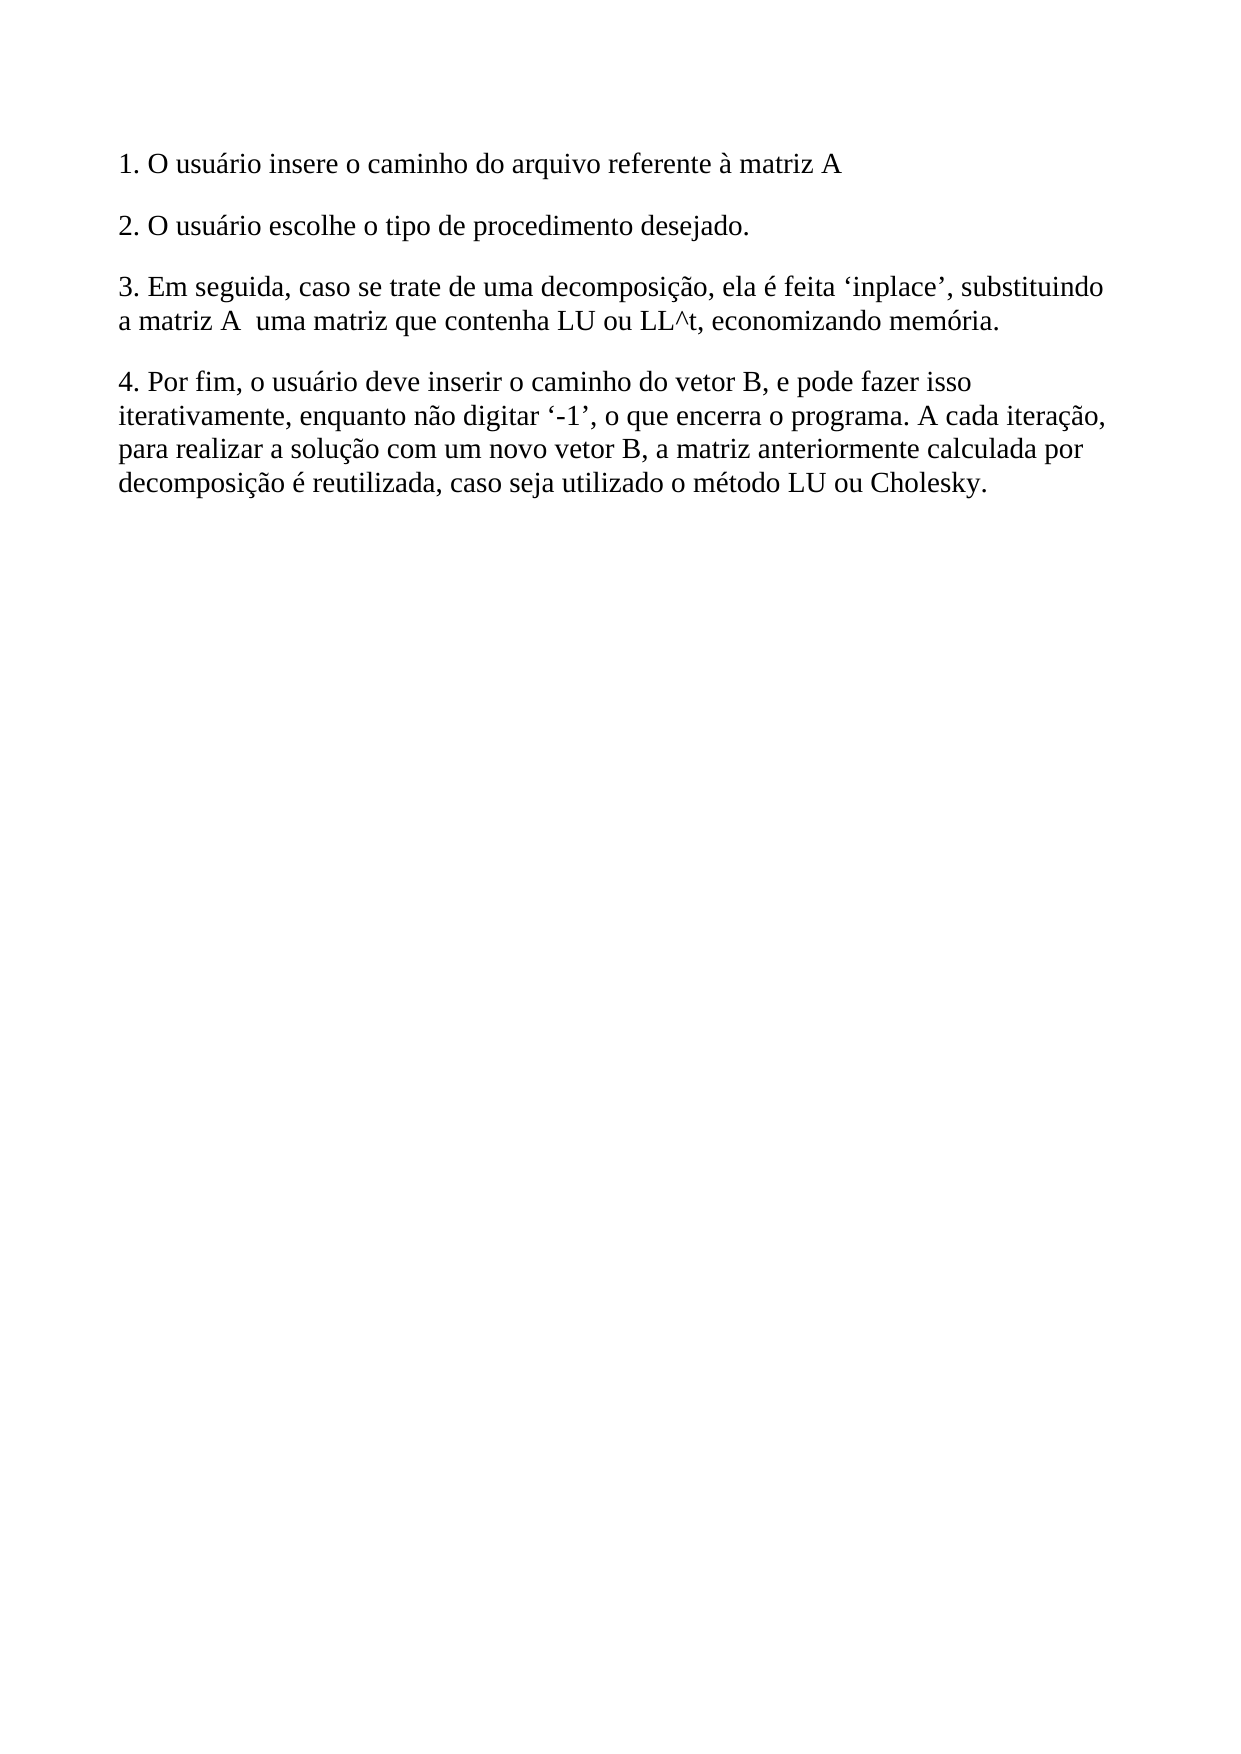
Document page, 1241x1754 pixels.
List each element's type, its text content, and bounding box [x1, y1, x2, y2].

text 2. O usuário escolhe o tipo de procedimento desejado. [118, 208, 1122, 241]
text 4. Por fim, o usuário deve inserir o caminho do vetor B, e pode fazer isso iterativamente, enquanto não digitar ‘-1’, o que encerra o programa. A cada iteração, para realizar a solução com um novo vetor B, a matriz anteriormente calculada por decomposição é reutilizada, caso seja utilizado o método LU ou Cholesky. [118, 364, 1122, 498]
text 1. O usuário insere o caminho do arquivo referente à matriz A [118, 146, 1122, 180]
text 3. Em seguida, caso se trate de uma decomposição, ela é feita ‘inplace’, substituindo a matriz A uma matriz que contenha LU ou LL^t, economizando memória. [118, 269, 1122, 336]
